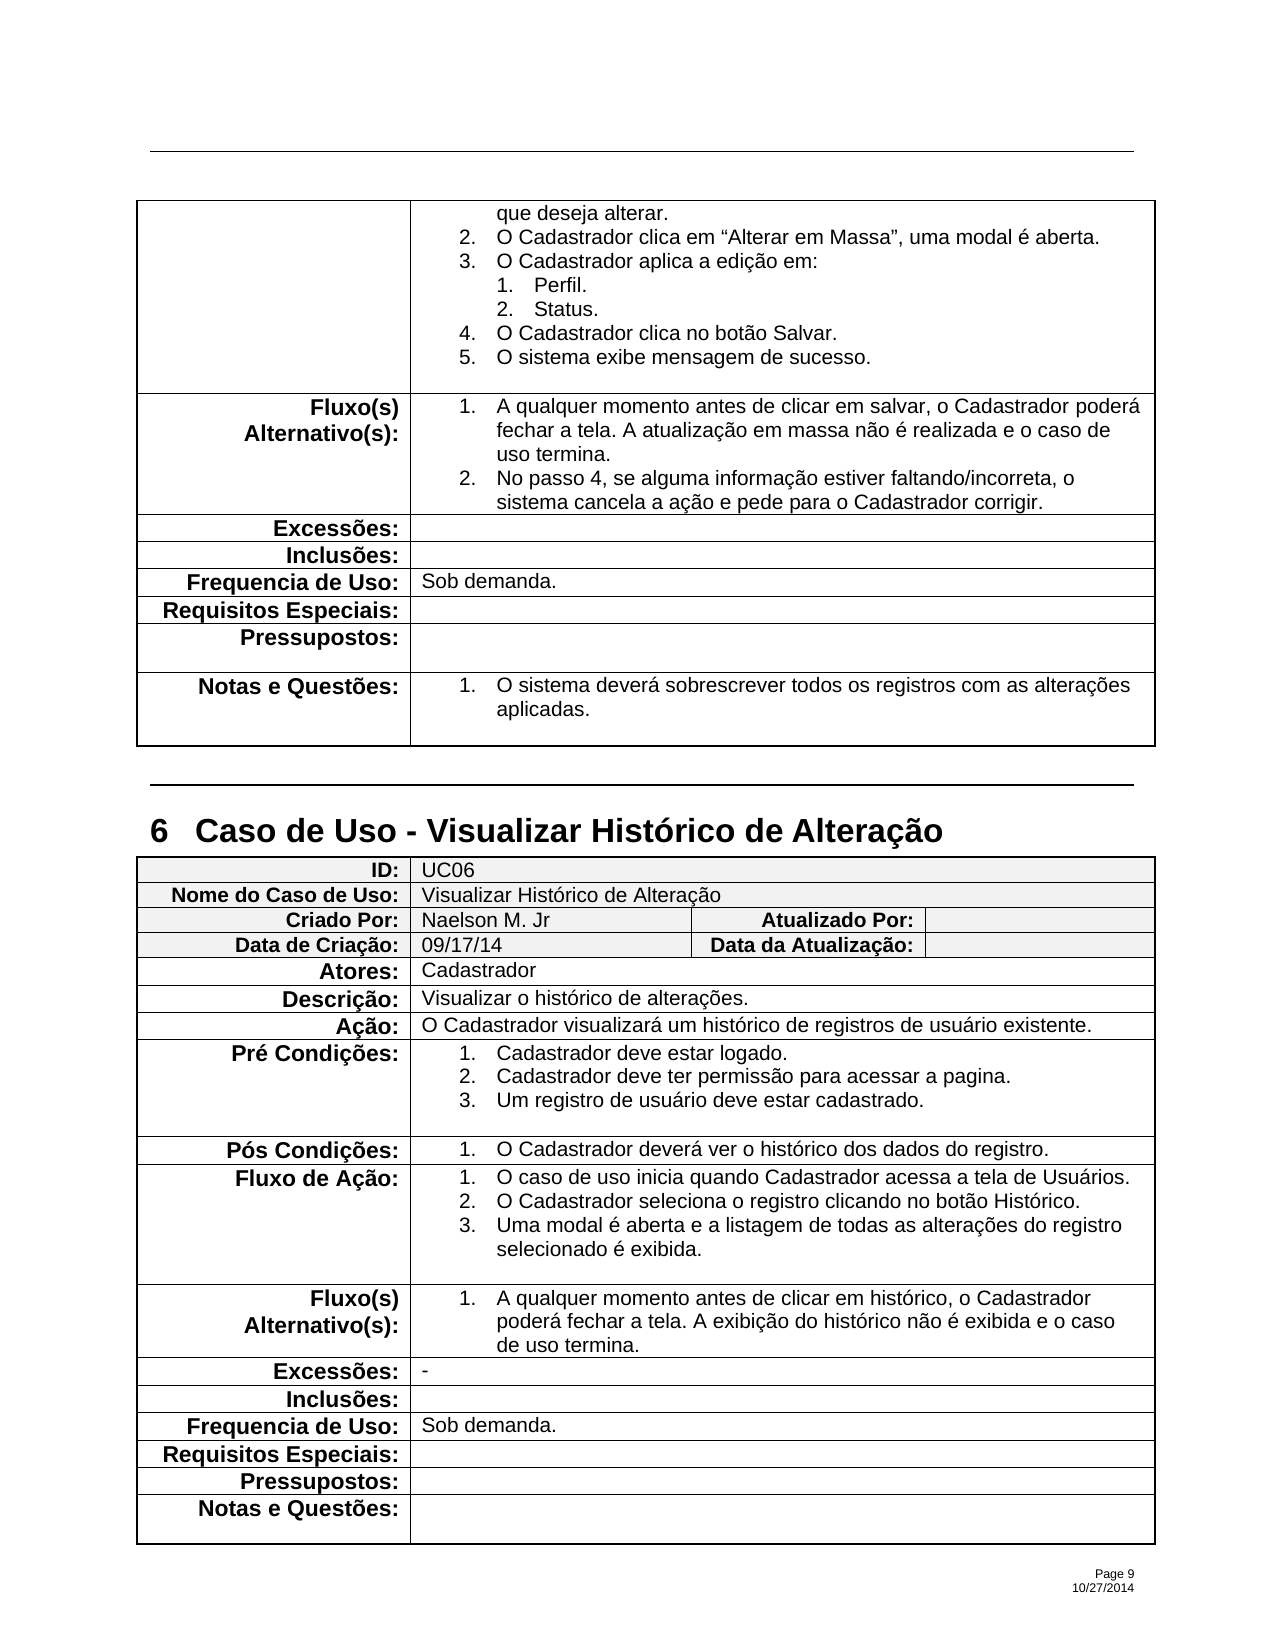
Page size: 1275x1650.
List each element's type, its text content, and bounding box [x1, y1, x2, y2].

table_cell [411, 597, 1154, 623]
table_cell Inclusões: [138, 1386, 410, 1412]
table_cell [411, 624, 1154, 672]
table_cell 17/09/14 [411, 933, 691, 957]
table_cell [411, 542, 1154, 568]
table_cell [411, 1468, 1154, 1494]
table_header UC06 [411, 858, 1154, 882]
table_cell A qualquer momento antes de clicar em salvar, o Cadastrador poderá fechar a tela. A atualização em massa não é realizada e o caso de uso termina. No passo 4, se alguma informação estiver faltando/incorreta, o sistema cancela a ação e pede para o Cadastrador corrigir. [411, 394, 1154, 513]
table_cell Inclusões: [138, 542, 410, 568]
table_cell [411, 1386, 1154, 1412]
table_cell Excessões: [138, 515, 410, 541]
table_cell [138, 201, 410, 393]
table_header ID: [138, 858, 410, 882]
table_cell Nome do Caso de Uso: [138, 883, 410, 907]
table_cell Cadastrador [411, 958, 1154, 984]
table_cell O caso de uso inicia quando o Cadastrador seleciona os registros que deseja alterar. O Cadastrador clica em “Alterar em Massa”, uma modal é aberta. O Cadastrador aplica a edição em: Perfil. Status. O Cadastrador clica no botão Salvar. O sistema exibe mensagem de sucesso. [411, 201, 1154, 393]
table_cell Fluxo(s) Alternativo(s): [138, 1285, 410, 1357]
table_cell Sob demanda. [411, 569, 1154, 596]
table_cell O sistema deverá sobrescrever todos os registros com as alterações aplicadas. [411, 673, 1154, 745]
table_cell Atores: [138, 958, 410, 984]
table_cell - [411, 1358, 1154, 1385]
table_cell Cadastrador deve estar logado. Cadastrador deve ter permissão para acessar a pagina. Um registro de usuário deve estar cadastrado. [411, 1040, 1154, 1136]
table_cell O Cadastrador visualizará um histórico de registros de usuário existente. [411, 1013, 1154, 1039]
table_cell Descrição: [138, 986, 410, 1012]
subtitle Caso de Uso - Visualizar Histórico de Alteração [150, 811, 1134, 850]
table_cell Frequencia de Uso: [138, 1413, 410, 1439]
table_cell Pressupostos: [138, 624, 410, 672]
table_cell Fluxo(s) Alternativo(s): [138, 394, 410, 513]
table_cell Notas e Questões: [138, 1495, 410, 1543]
table_cell Ação: [138, 1013, 410, 1039]
table_cell [926, 933, 1154, 957]
table_cell Excessões: [138, 1358, 410, 1385]
table_cell Pré Condições: [138, 1040, 410, 1136]
table_cell [926, 908, 1154, 932]
table_cell Atualizado Por: [692, 908, 925, 932]
table_cell Visualizar Histórico de Alteração [411, 883, 1154, 907]
table_cell [411, 1441, 1154, 1467]
table_cell Sob demanda. [411, 1413, 1154, 1439]
table_cell Criado Por: [138, 908, 410, 932]
table_cell O caso de uso inicia quando Cadastrador acessa a tela de Usuários. O Cadastrador seleciona o registro clicando no botão Histórico. Uma modal é aberta e a listagem de todas as alterações do registro selecionado é exibida. [411, 1165, 1154, 1284]
table_cell [411, 1495, 1154, 1543]
table_cell Naelson M. Jr [411, 908, 691, 932]
table_cell Visualizar o histórico de alterações. [411, 986, 1154, 1012]
table_cell O Cadastrador deverá ver o histórico dos dados do registro. [411, 1137, 1154, 1163]
table_cell Requisitos Especiais: [138, 1441, 410, 1467]
table_cell Fluxo de Ação: [138, 1165, 410, 1284]
table_cell Data da Atualização: [692, 933, 925, 957]
table_cell Frequencia de Uso: [138, 569, 410, 596]
table_cell A qualquer momento antes de clicar em histórico, o Cadastrador poderá fechar a tela. A exibição do histórico não é exibida e o caso de uso termina. [411, 1285, 1154, 1357]
table_cell Requisitos Especiais: [138, 597, 410, 623]
table_cell Notas e Questões: [138, 673, 410, 745]
table_cell Pós Condições: [138, 1137, 410, 1163]
table_cell Pressupostos: [138, 1468, 410, 1494]
table_cell Data de Criação: [138, 933, 410, 957]
table_cell [411, 515, 1154, 541]
